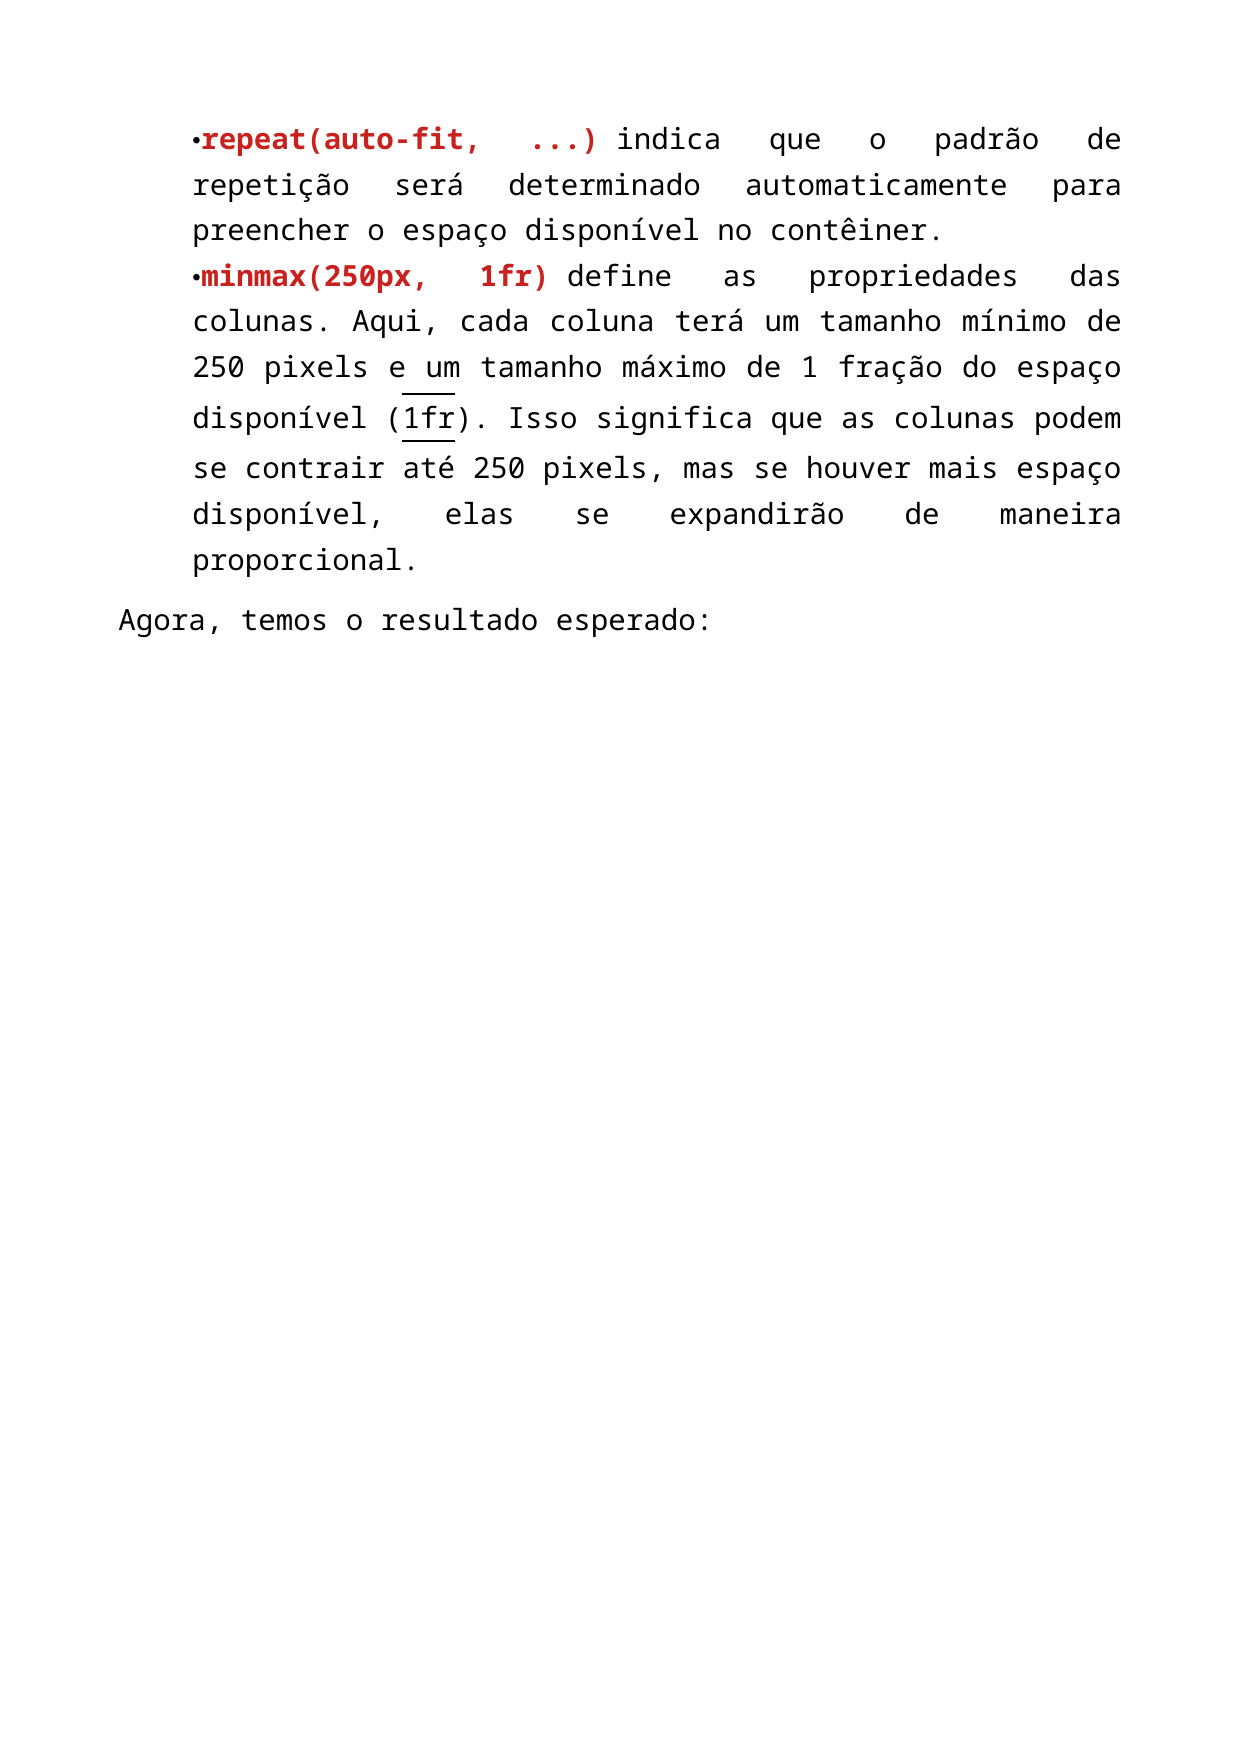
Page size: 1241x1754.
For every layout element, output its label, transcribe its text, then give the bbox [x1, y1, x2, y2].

list repeat(auto-fit, ...) indica que o padrão de repetição será determinado automaticamente para preencher o espaço disponível no contêiner. [118, 118, 1122, 249]
text Agora, temos o resultado esperado: [118, 599, 1122, 639]
list minmax(250px, 1fr) define as propriedades das colunas. Aqui, cada coluna terá um tamanho mínimo de 250 pixels e um tamanho máximo de 1 fração do espaço disponível (1fr). Isso significa que as colunas podem se contrair até 250 pixels, mas se houver mais espaço disponível, elas se expandirão de maneira proporcional. [118, 255, 1122, 579]
